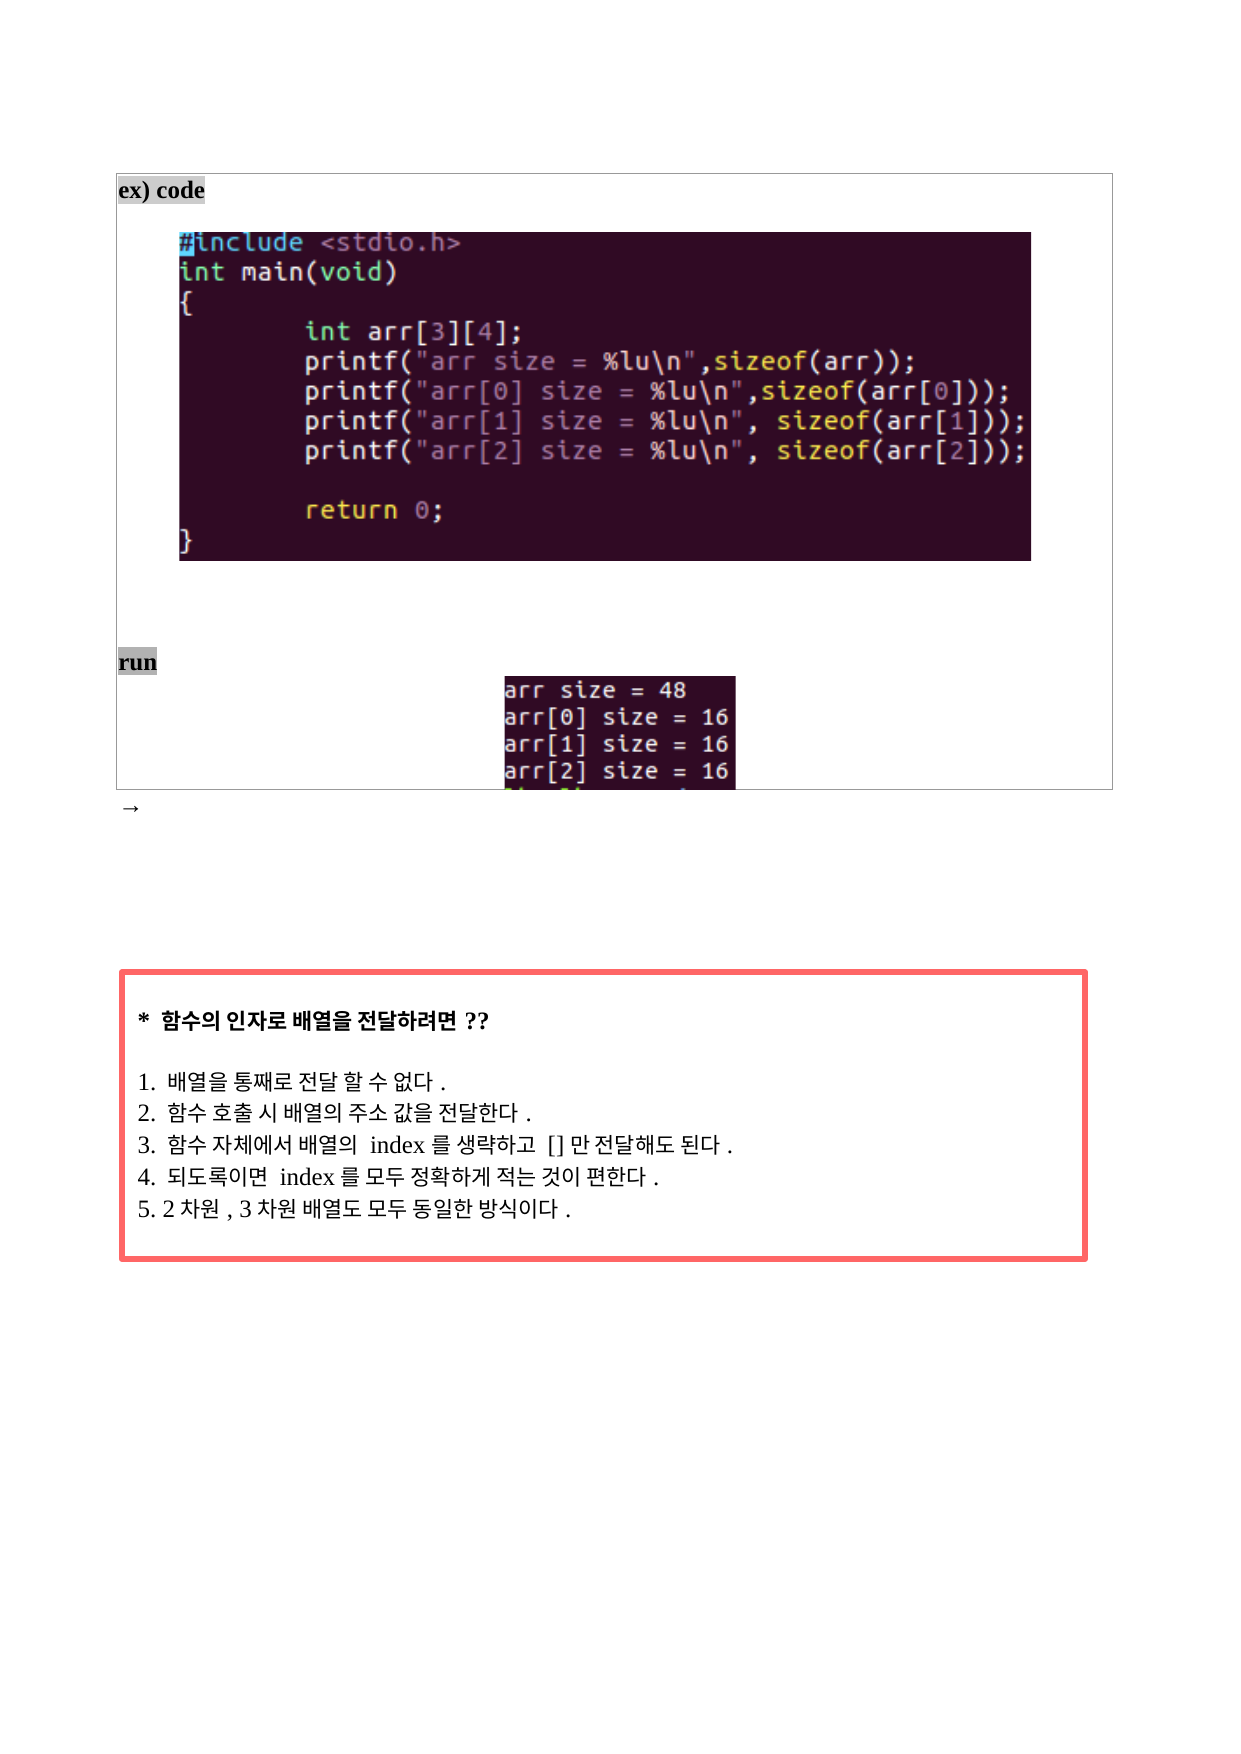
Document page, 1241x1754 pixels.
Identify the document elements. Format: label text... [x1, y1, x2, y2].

text run [118, 647, 1112, 675]
picture [179, 232, 1032, 561]
text → [118, 790, 1122, 819]
text [1113, 176, 1122, 204]
picture [504, 676, 736, 790]
text ex) code [118, 176, 1112, 204]
text [1113, 647, 1122, 675]
